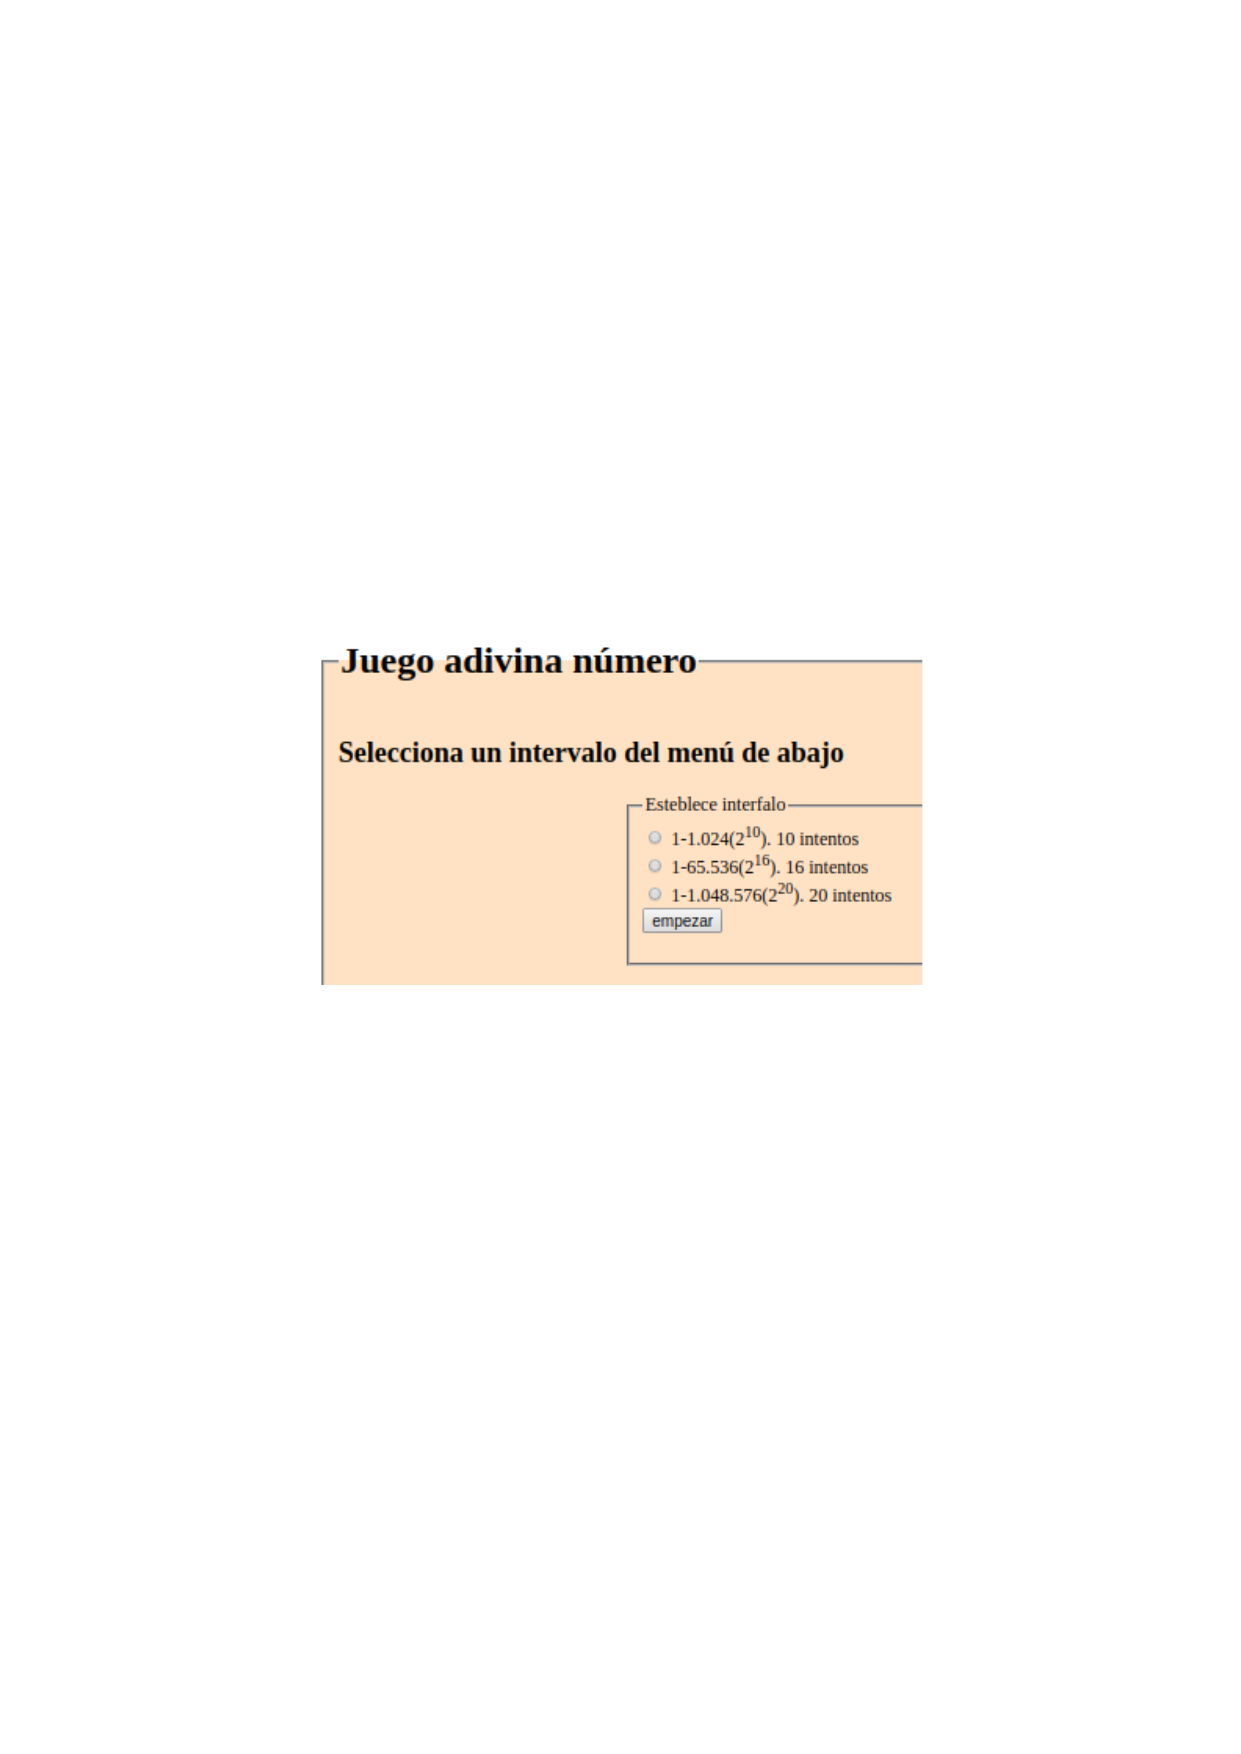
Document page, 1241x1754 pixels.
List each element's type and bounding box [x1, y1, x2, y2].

picture [317, 640, 923, 985]
